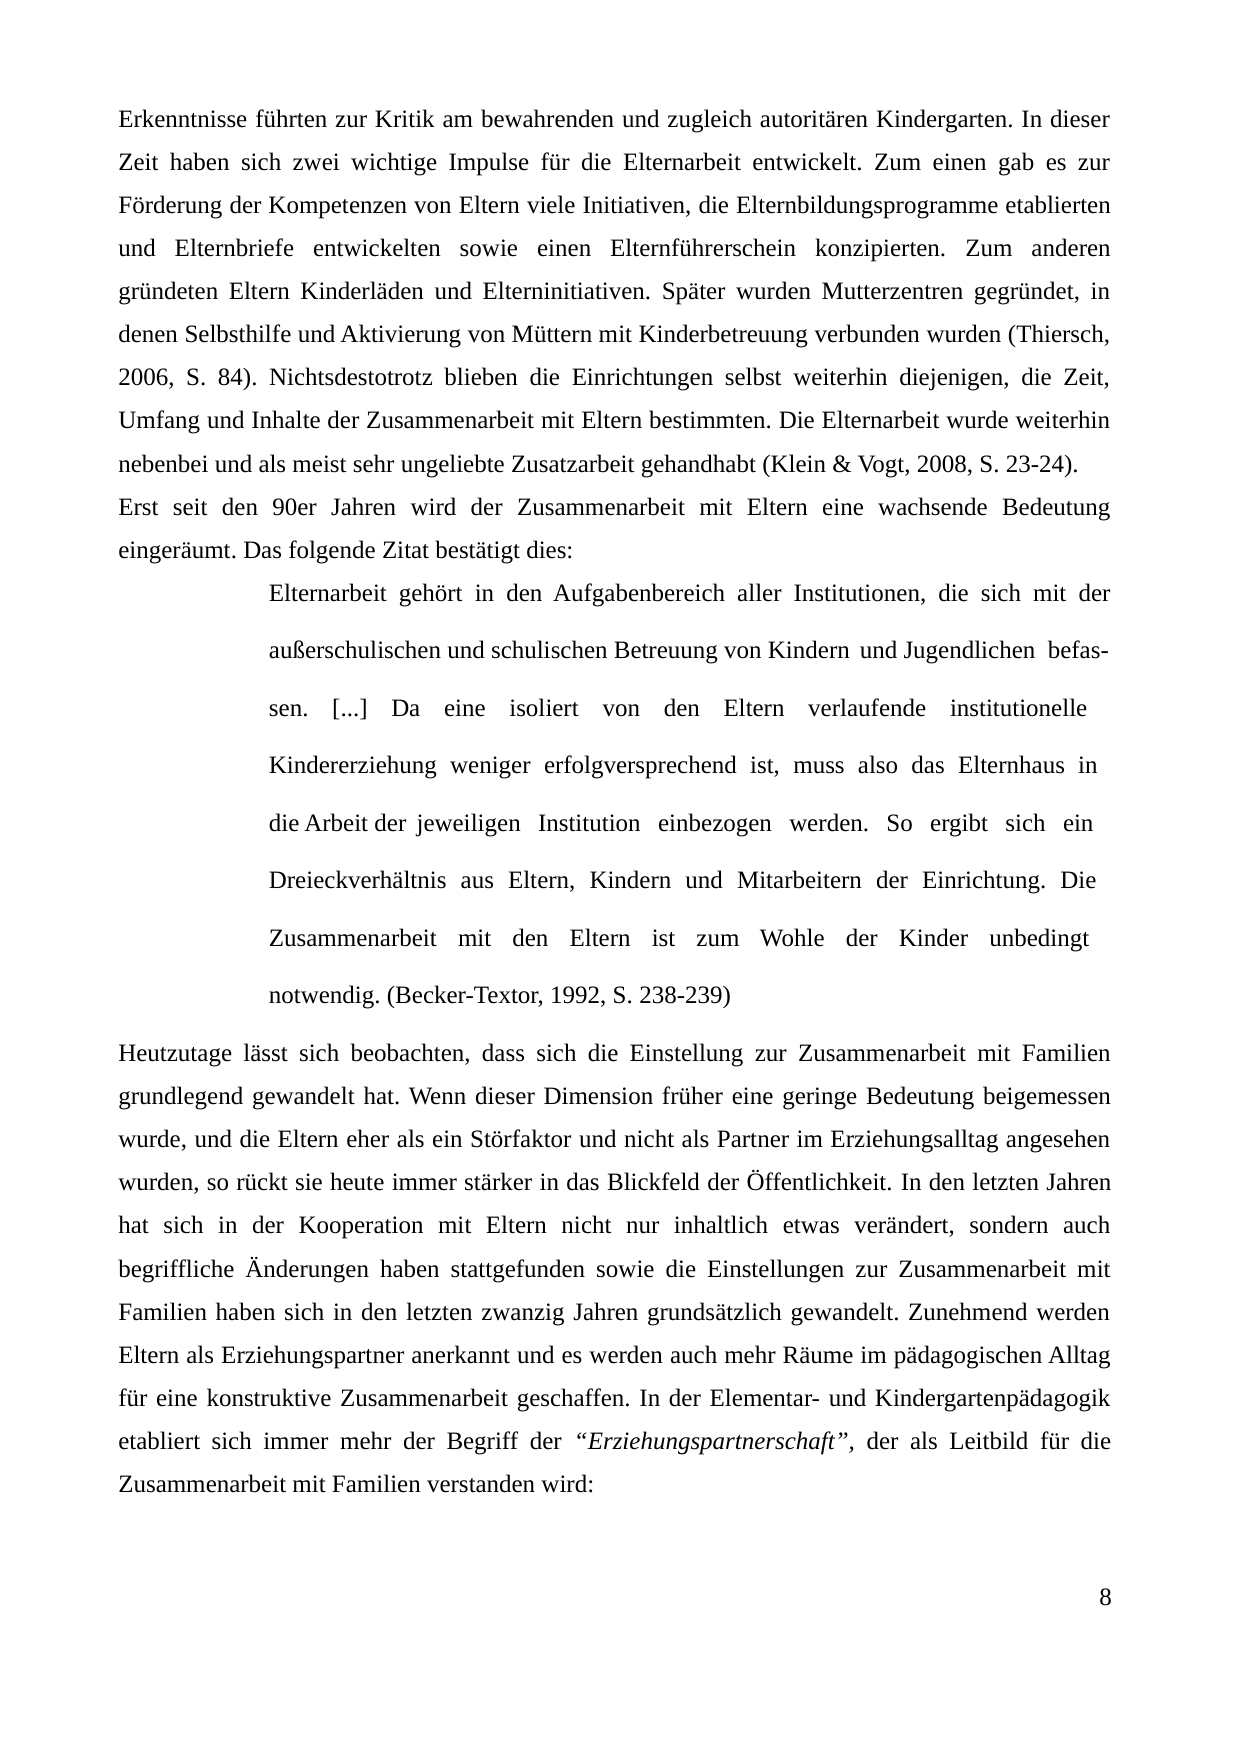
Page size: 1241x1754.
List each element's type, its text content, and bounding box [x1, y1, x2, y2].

text Heutzutage lässt sich beobachten, dass sich die Einstellung zur Zusammenarbeit mit Familien grundlegend gewandelt hat. Wenn dieser Dimension früher eine geringe Bedeutung beigemessen wurde, und die Eltern eher als ein Störfaktor und nicht als Partner im Erziehungsalltag angesehen wurden, so rückt sie heute immer stärker in das Blickfeld der Öffentlichkeit. In den letzten Jahren hat sich in der Kooperation mit Eltern nicht nur inhaltlich etwas verändert, sondern auch begriffliche Änderungen haben stattgefunden sowie die Einstellungen zur Zusammenarbeit mit Familien haben sich in den letzten zwanzig Jahren grundsätzlich gewandelt. Zunehmend werden Eltern als Erziehungspartner anerkannt und es werden auch mehr Räume im pädagogischen Alltag für eine konstruktive Zusammenarbeit geschaffen. In der Elementar- und Kindergartenpädagogik etabliert sich immer mehr der Begriff der “Erziehungspartnerschaft”, der als Leitbild für die Zusammenarbeit mit Familien verstanden wird: [118, 1038, 1111, 1498]
text Erst seit den 90er Jahren wird der Zusammenarbeit mit Eltern eine wachsende Bedeutung eingeräumt. Das folgende Zitat bestätigt dies: [118, 492, 1111, 564]
text Elternarbeit gehört in den Aufgabenbereich aller Institutionen, die sich mit der außerschulischen und schulischen Betreuung von Kindern und Jugendlichen befas- [195, 578, 1111, 664]
text Erkenntnisse führten zur Kritik am bewahrenden und zugleich autoritären Kindergarten. In dieser Zeit haben sich zwei wichtige Impulse für die Elternarbeit entwickelt. Zum einen gab es zur Förderung der Kompetenzen von Eltern viele Initiativen, die Elternbildungsprogramme etablierten und Elternbriefe entwickelten sowie einen Elternführerschein konzipierten. Zum anderen gründeten Eltern Kinderläden und Elterninitiativen. Später wurden Mutterzentren gegründet, in denen Selbsthilfe und Aktivierung von Müttern mit Kinderbetreuung verbunden wurden (Thiersch, 2006, S. 84). Nichtsdestotrotz blieben die Einrichtungen selbst weiterhin diejenigen, die Zeit, Umfang und Inhalte der Zusammenarbeit mit Eltern bestimmten. Die Elternarbeit wurde weiterhin nebenbei und als meist sehr ungeliebte Zusatzarbeit gehandhabt (Klein & Vogt, 2008, S. 23-24). [118, 104, 1111, 477]
text sen. [...] Da eine isoliert von den Eltern verlaufende institutionelle Kindererziehung weniger erfolgversprechend ist, muss also das Elternhaus in die Arbeit der jeweiligen Institution einbezogen werden. So ergibt sich ein Dreieckverhältnis aus Eltern, Kindern und Mitarbeitern der Einrichtung. Die Zusammenarbeit mit den Eltern ist zum Wohle der Kinder unbedingt notwendig. (Becker-Textor, 1992, S. 238-239) [195, 693, 1111, 1009]
